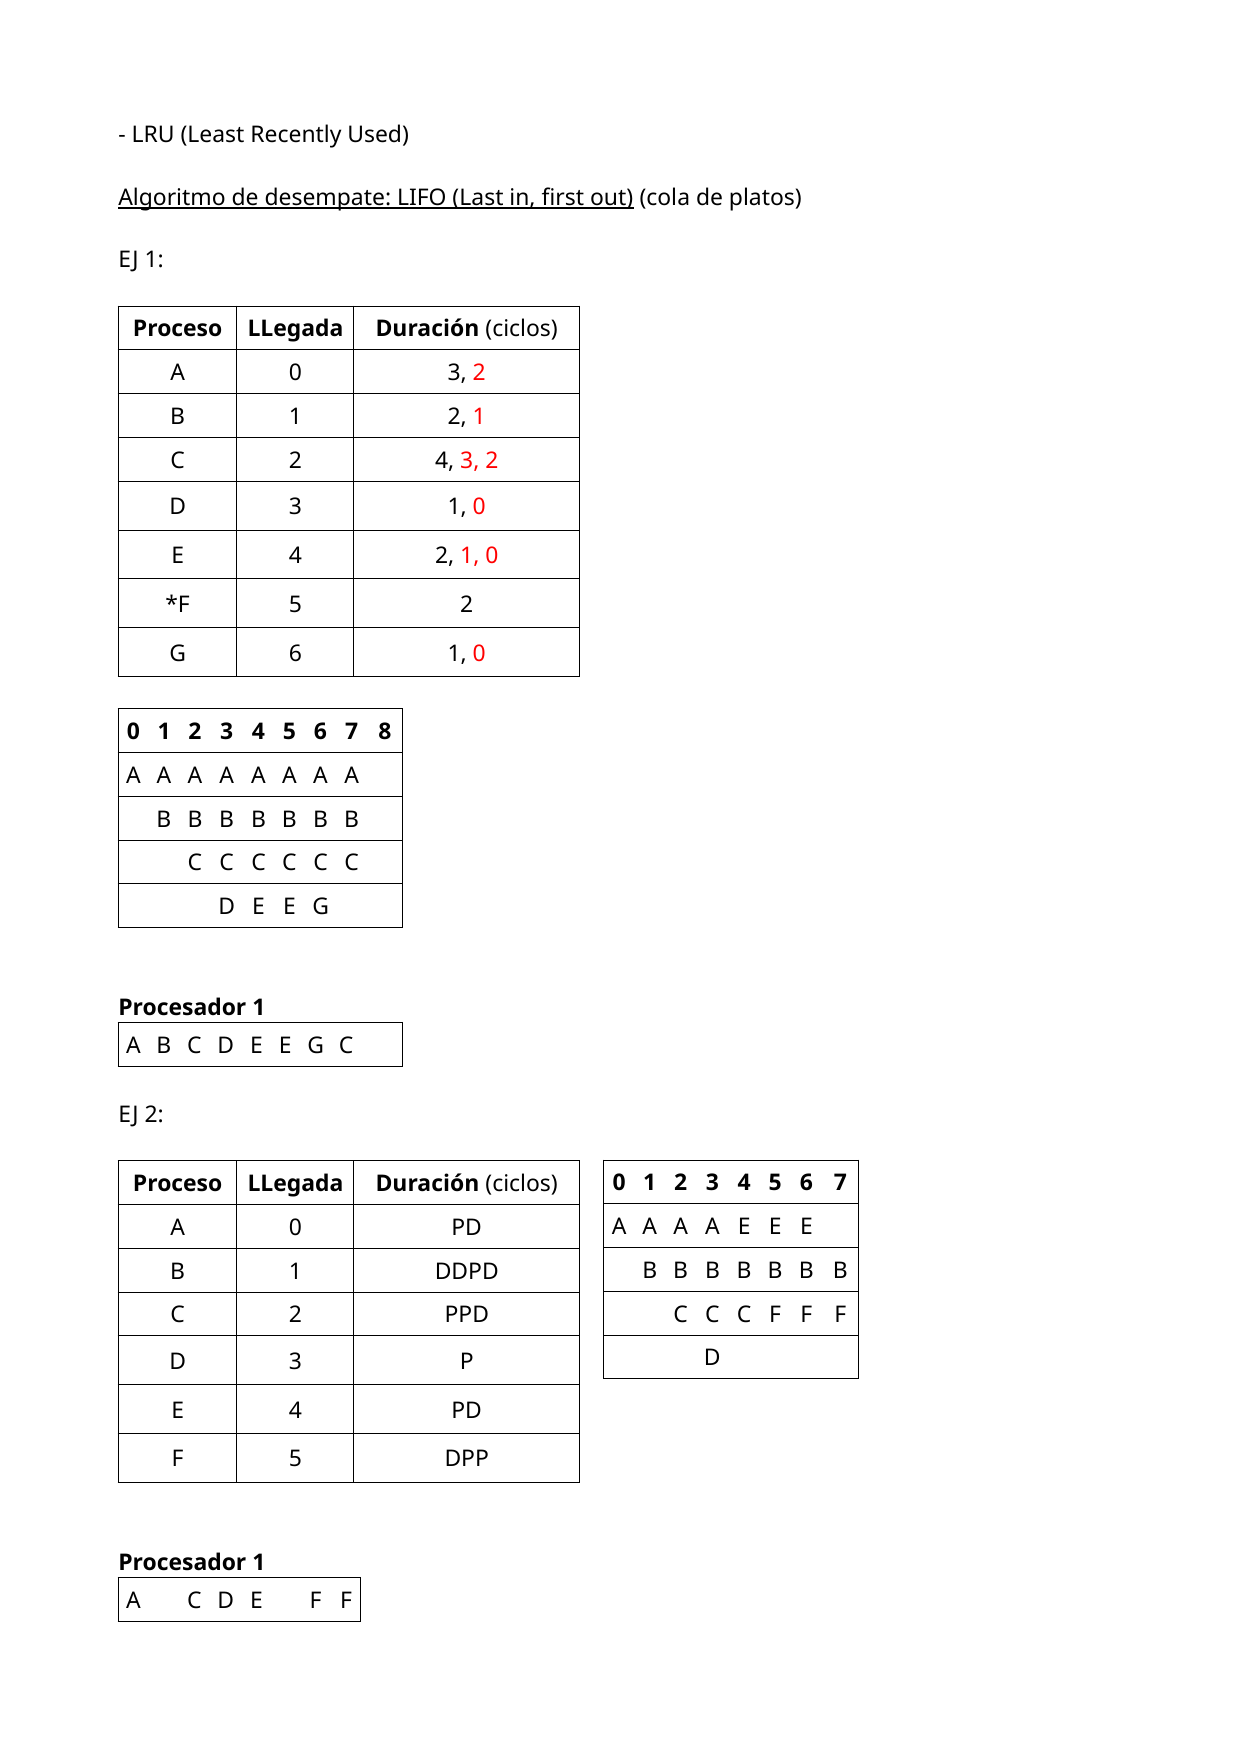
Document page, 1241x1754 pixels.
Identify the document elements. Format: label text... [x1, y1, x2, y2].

table_header 6 [790, 1161, 822, 1203]
table_cell [634, 1292, 665, 1334]
table_cell 5 [237, 1434, 353, 1482]
table_cell A [336, 753, 367, 796]
table_cell A [210, 753, 243, 796]
text EJ 2: [118, 1098, 1122, 1129]
table_cell E [243, 884, 274, 927]
table_header [361, 1023, 402, 1066]
table_cell [179, 884, 210, 927]
table_cell D [119, 1336, 236, 1384]
table_cell 6 [237, 628, 353, 676]
table_cell B [210, 797, 243, 839]
table_header D [209, 1578, 242, 1621]
table_cell F [759, 1292, 790, 1334]
text EJ 1: [118, 243, 1122, 274]
table_cell A [665, 1204, 696, 1247]
table_cell B [305, 797, 336, 839]
table_cell DDPD [354, 1249, 579, 1292]
table_cell E [729, 1204, 759, 1247]
table_cell 4 [237, 1385, 353, 1433]
table_header E [242, 1578, 271, 1621]
table_cell 1 [237, 394, 353, 437]
table_cell 2, 1 [354, 394, 579, 437]
table_cell D [119, 482, 236, 529]
table_cell 3 [237, 482, 353, 529]
table_cell P [354, 1336, 579, 1384]
table_header Proceso [119, 1161, 236, 1204]
table_header Duración (ciclos) [354, 307, 579, 349]
table_cell [119, 841, 148, 883]
table_header 4 [243, 709, 274, 752]
table_cell 2 [354, 579, 579, 627]
table_header 7 [336, 709, 367, 752]
text - LRU (Least Recently Used) [118, 118, 1122, 149]
table_header LLegada [237, 307, 353, 349]
table_cell [367, 797, 402, 839]
table_cell E [759, 1204, 790, 1247]
table_cell B [336, 797, 367, 839]
table_cell 2, 1, 0 [354, 531, 579, 578]
table_cell [336, 884, 367, 927]
text Algoritmo de desempate: LIFO (Last in, first out) (cola de platos) [118, 181, 1122, 212]
table_cell 2 [237, 1293, 353, 1335]
table_cell DPP [354, 1434, 579, 1482]
table_cell G [119, 628, 236, 676]
table_cell E [119, 1385, 236, 1433]
table_cell D [696, 1336, 728, 1378]
table_cell B [179, 797, 210, 839]
table_cell F [822, 1292, 858, 1334]
table_cell [119, 884, 148, 927]
table_cell B [729, 1248, 759, 1291]
table_header C [179, 1023, 209, 1066]
table_cell B [665, 1248, 696, 1291]
table_header 0 [604, 1161, 634, 1203]
table_cell [148, 841, 179, 883]
table_cell 2 [237, 438, 353, 481]
table_header 7 [822, 1161, 858, 1203]
table_cell E [274, 884, 304, 927]
table_cell B [243, 797, 274, 839]
table_header 0 [119, 709, 148, 752]
table_cell [367, 753, 402, 796]
table_cell PD [354, 1385, 579, 1433]
table_cell F [119, 1434, 236, 1482]
table_cell [604, 1248, 634, 1291]
table_cell [367, 884, 402, 927]
table_header E [271, 1023, 299, 1066]
table_cell C [696, 1292, 728, 1334]
table_cell C [305, 841, 336, 883]
table_header F [331, 1578, 360, 1621]
table_cell 0 [237, 350, 353, 393]
table_cell A [148, 753, 179, 796]
table_cell [822, 1336, 858, 1378]
table_cell [822, 1204, 858, 1247]
table_cell 3, 2 [354, 350, 579, 393]
table_cell A [696, 1204, 728, 1247]
table_header 2 [665, 1161, 696, 1203]
table_cell B [759, 1248, 790, 1291]
table_cell A [274, 753, 304, 796]
table_cell A [119, 753, 148, 796]
table_cell [604, 1336, 634, 1378]
text Procesador 1 [118, 1546, 1122, 1577]
table_header 3 [210, 709, 243, 752]
table_cell B [634, 1248, 665, 1291]
table_header 1 [634, 1161, 665, 1203]
table_header [271, 1578, 299, 1621]
table_header 4 [729, 1161, 759, 1203]
table_cell [790, 1336, 822, 1378]
table_cell C [729, 1292, 759, 1334]
table_cell 5 [237, 579, 353, 627]
text Procesador 1 [118, 991, 1122, 1022]
table_cell C [119, 438, 236, 481]
table_header [148, 1578, 179, 1621]
table_header A [119, 1023, 148, 1066]
table_cell C [179, 841, 210, 883]
table_cell *F [119, 579, 236, 627]
table_header C [179, 1578, 209, 1621]
table_header LLegada [237, 1161, 353, 1204]
table_cell E [790, 1204, 822, 1247]
table_cell D [210, 884, 243, 927]
table_cell C [274, 841, 304, 883]
table_cell [759, 1336, 790, 1378]
table_header G [300, 1023, 331, 1066]
table_header 2 [179, 709, 210, 752]
table_cell B [119, 1249, 236, 1292]
table_cell C [336, 841, 367, 883]
table_cell A [604, 1204, 634, 1247]
table_cell 4, 3, 2 [354, 438, 579, 481]
table_cell [119, 797, 148, 839]
table_cell PD [354, 1205, 579, 1248]
table_cell B [148, 797, 179, 839]
table_header 1 [148, 709, 179, 752]
table_cell B [696, 1248, 728, 1291]
table_header A [119, 1578, 148, 1621]
table_header B [148, 1023, 179, 1066]
table_cell A [119, 350, 236, 393]
table_header 5 [759, 1161, 790, 1203]
table_cell [367, 841, 402, 883]
table_header 6 [305, 709, 336, 752]
table_cell C [243, 841, 274, 883]
table_cell 1, 0 [354, 482, 579, 529]
table_cell [665, 1336, 696, 1378]
table_header C [331, 1023, 361, 1066]
table_cell 3 [237, 1336, 353, 1384]
table_cell C [210, 841, 243, 883]
table_cell A [634, 1204, 665, 1247]
table_cell A [243, 753, 274, 796]
table_cell [729, 1336, 759, 1378]
table_header 5 [274, 709, 304, 752]
table_cell E [119, 531, 236, 578]
table_header Proceso [119, 307, 236, 349]
table_cell C [665, 1292, 696, 1334]
table_cell [148, 884, 179, 927]
table_cell B [822, 1248, 858, 1291]
table_cell 0 [237, 1205, 353, 1248]
table_cell A [305, 753, 336, 796]
table_header Duración (ciclos) [354, 1161, 579, 1204]
table_cell B [274, 797, 304, 839]
table_cell B [119, 394, 236, 437]
table_cell B [790, 1248, 822, 1291]
table_cell C [119, 1293, 236, 1335]
table_cell [634, 1336, 665, 1378]
table_cell PPD [354, 1293, 579, 1335]
table_cell 1 [237, 1249, 353, 1292]
table_header E [242, 1023, 271, 1066]
table_cell 1, 0 [354, 628, 579, 676]
table_cell 4 [237, 531, 353, 578]
table_cell F [790, 1292, 822, 1334]
table_header 3 [696, 1161, 728, 1203]
table_cell A [119, 1205, 236, 1248]
table_cell A [179, 753, 210, 796]
table_header D [209, 1023, 242, 1066]
table_cell [604, 1292, 634, 1334]
table_header F [300, 1578, 331, 1621]
table_cell G [305, 884, 336, 927]
table_header 8 [367, 709, 402, 752]
